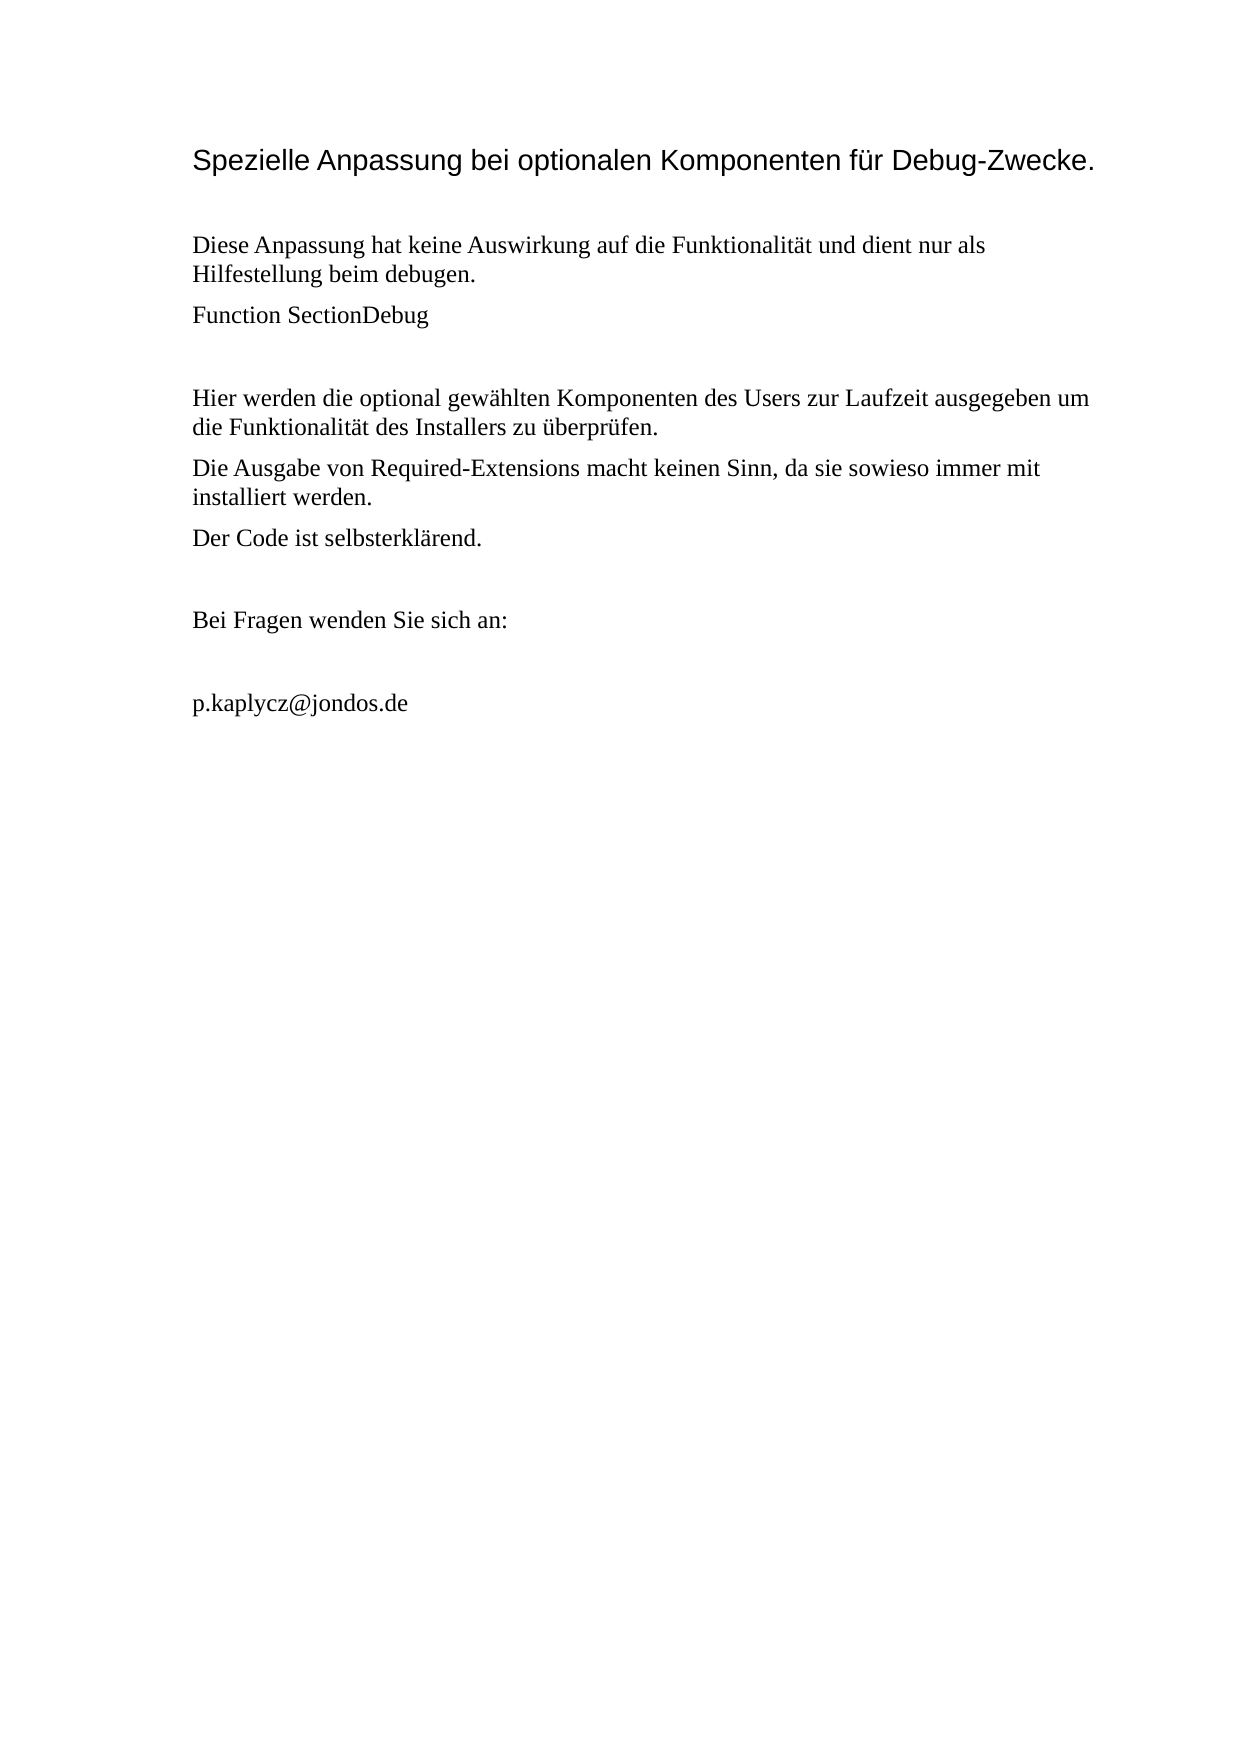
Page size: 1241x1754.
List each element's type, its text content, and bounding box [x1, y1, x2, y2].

text Der Code ist selbsterklärend. [118, 523, 1122, 552]
text Diese Anpassung hat keine Auswirkung auf die Funktionalität und dient nur als Hilfestellung beim debugen. [118, 230, 1122, 288]
text Die Ausgabe von Required-Extensions macht keinen Sinn, da sie sowieso immer mit installiert werden. [118, 453, 1122, 510]
text Hier werden die optional gewählten Komponenten des Users zur Laufzeit ausgegeben um die Funktionalität des Installers zu überprüfen. [118, 383, 1122, 440]
text p.kaplycz@jondos.de [118, 688, 1122, 717]
text Function SectionDebug [118, 300, 1122, 329]
text Bei Fragen wenden Sie sich an: [118, 605, 1122, 634]
subtitle Spezielle Anpassung bei optionalen Komponenten für Debug-Zwecke. [118, 143, 1122, 177]
